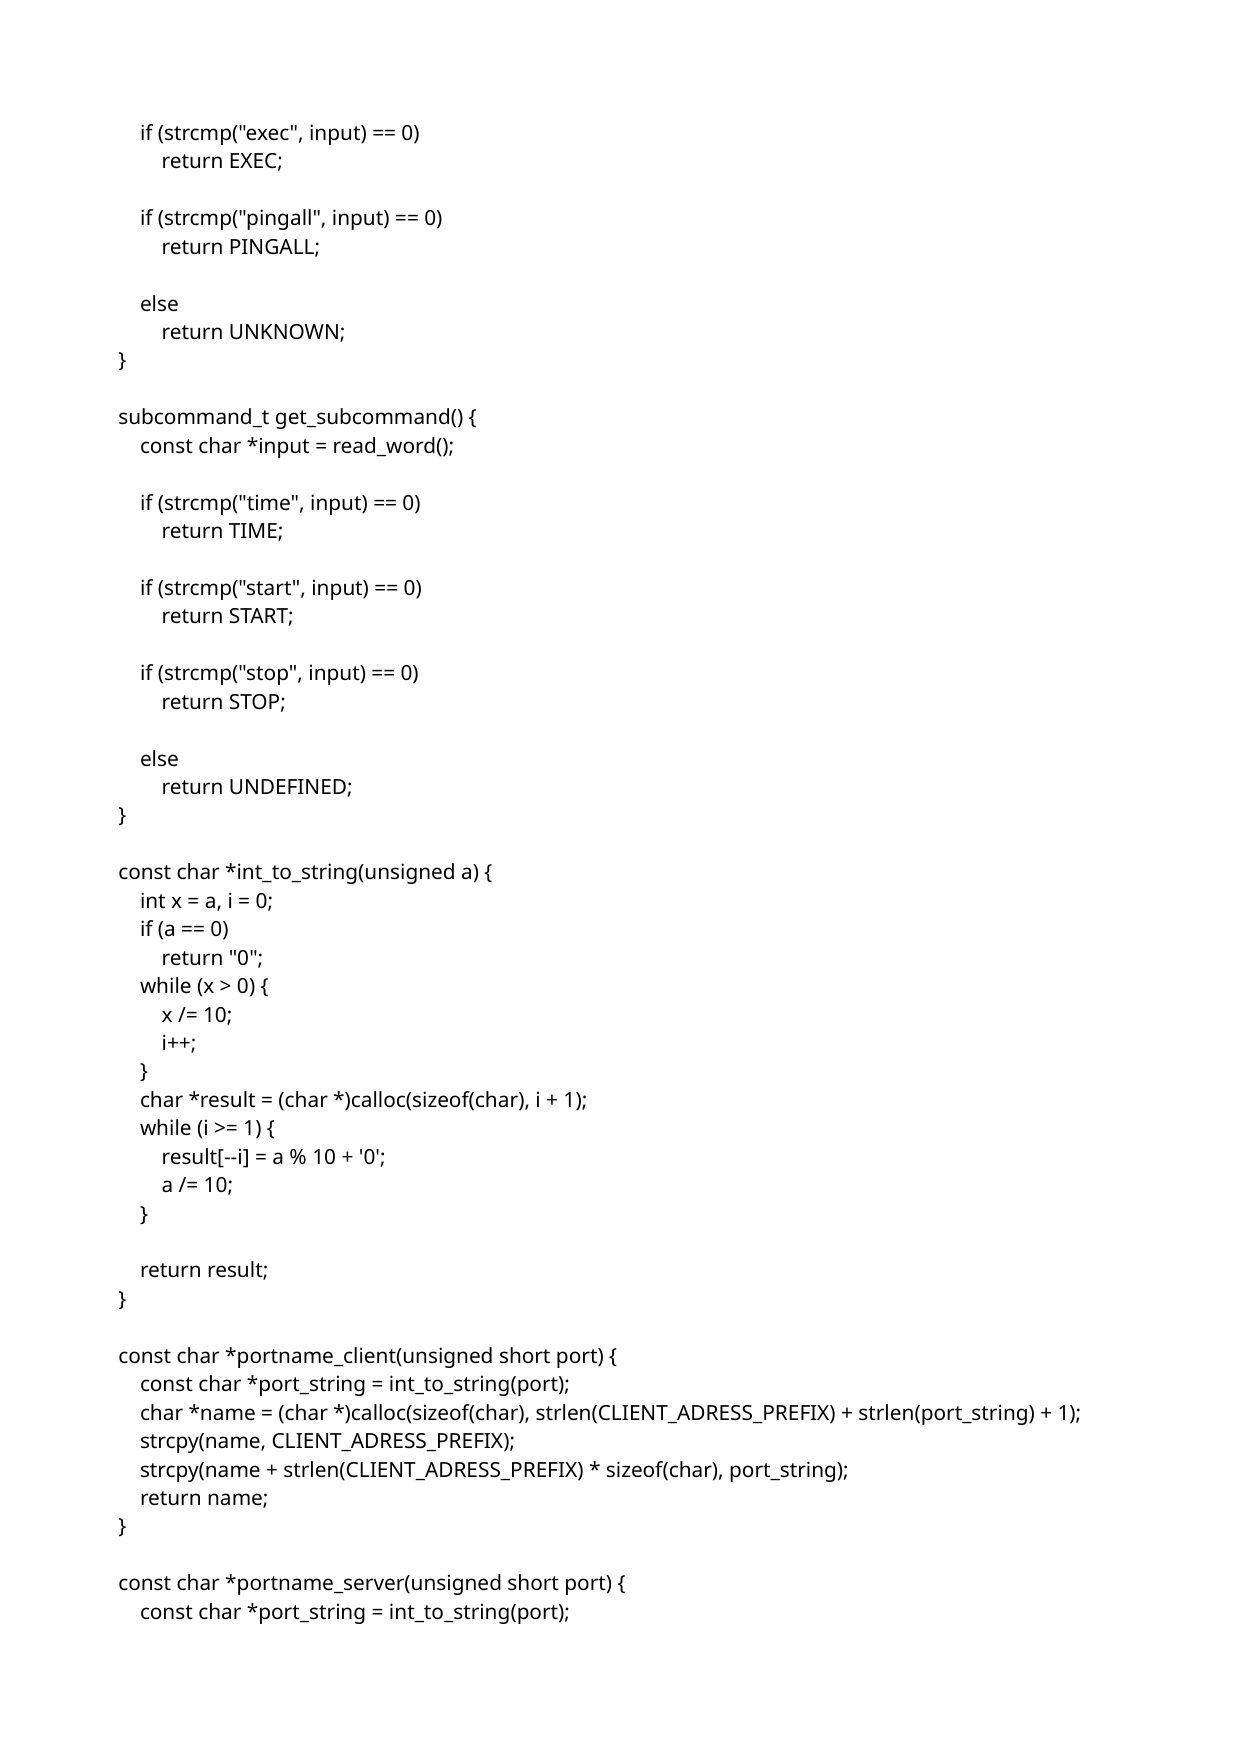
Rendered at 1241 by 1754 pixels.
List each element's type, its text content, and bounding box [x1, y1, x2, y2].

list return PINGALL; [118, 232, 1122, 260]
list while (i >= 1) { [118, 1113, 1122, 1142]
list return "0"; [118, 943, 1122, 971]
list else [118, 289, 1122, 317]
list char *result = (char *)calloc(sizeof(char), i + 1); [118, 1085, 1122, 1113]
list return result; [118, 1256, 1122, 1284]
list const char *portname_server(unsigned short port) { [118, 1568, 1122, 1597]
list strcpy(name, CLIENT_ADRESS_PREFIX); [118, 1426, 1122, 1455]
list if (strcmp("exec", input) == 0) [118, 118, 1122, 147]
list return START; [118, 602, 1122, 630]
list const char *portname_client(unsigned short port) { [118, 1341, 1122, 1369]
list const char *port_string = int_to_string(port); [118, 1369, 1122, 1398]
list strcpy(name + strlen(CLIENT_ADRESS_PREFIX) * sizeof(char), port_string); [118, 1455, 1122, 1483]
list if (strcmp("time", input) == 0) [118, 488, 1122, 516]
list return EXEC; [118, 147, 1122, 175]
list } [118, 346, 1122, 374]
list return TIME; [118, 516, 1122, 545]
list } [118, 1284, 1122, 1312]
list return name; [118, 1483, 1122, 1512]
list const char *input = read_word(); [118, 431, 1122, 459]
list subcommand_t get_subcommand() { [118, 402, 1122, 431]
list } [118, 801, 1122, 829]
list if (a == 0) [118, 914, 1122, 943]
list if (strcmp("stop", input) == 0) [118, 658, 1122, 687]
list x /= 10; [118, 1000, 1122, 1028]
list while (x > 0) { [118, 971, 1122, 1000]
list i++; [118, 1028, 1122, 1057]
list result[--i] = a % 10 + '0'; [118, 1142, 1122, 1170]
list } [118, 1512, 1122, 1540]
list } [118, 1057, 1122, 1085]
list else [118, 744, 1122, 772]
list const char *int_to_string(unsigned a) { [118, 857, 1122, 886]
list const char *port_string = int_to_string(port); [118, 1597, 1122, 1625]
list a /= 10; [118, 1170, 1122, 1199]
list if (strcmp("start", input) == 0) [118, 573, 1122, 602]
list if (strcmp("pingall", input) == 0) [118, 203, 1122, 232]
list return UNDEFINED; [118, 772, 1122, 801]
list int x = a, i = 0; [118, 886, 1122, 914]
list } [118, 1199, 1122, 1227]
list return UNKNOWN; [118, 317, 1122, 346]
list return STOP; [118, 687, 1122, 715]
list char *name = (char *)calloc(sizeof(char), strlen(CLIENT_ADRESS_PREFIX) + strlen(port_string) + 1); [118, 1398, 1122, 1426]
